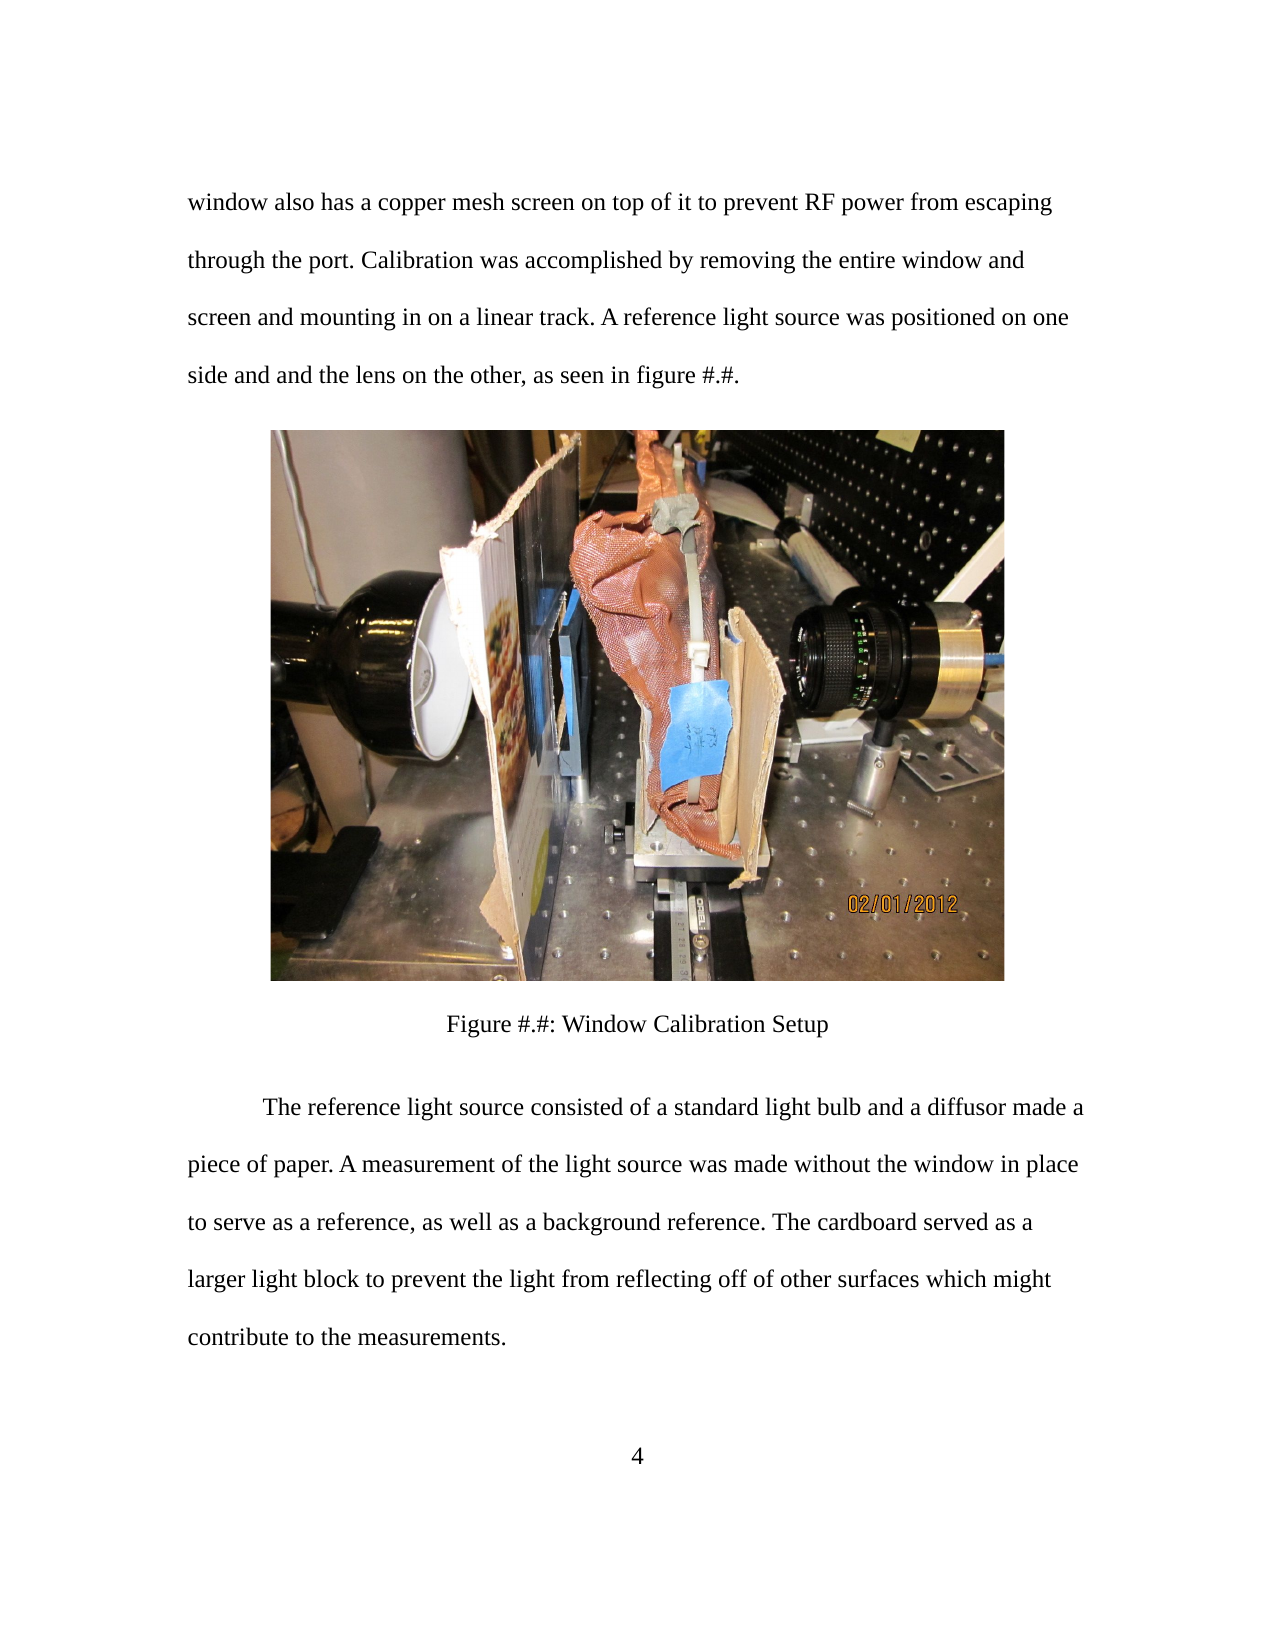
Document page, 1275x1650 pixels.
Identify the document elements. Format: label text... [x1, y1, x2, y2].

picture [270, 430, 1005, 981]
subtitle Figure #.#: Window Calibration Setup [187, 449, 1087, 1038]
text window also has a copper mesh screen on top of it to prevent RF power from escaping through the port. Calibration was accomplished by removing the entire window and screen and mounting in on a linear track. A reference light source was positioned on one side and and the lens on the other, as seen in figure #.#. [187, 187, 1087, 389]
text The reference light source consisted of a standard light bulb and a diffusor made a piece of paper. A measurement of the light source was made without the window in place to serve as a reference, as well as a background reference. The cardboard served as a larger light block to prevent the light from reflecting off of other surfaces which might contribute to the measurements. [187, 1092, 1087, 1350]
